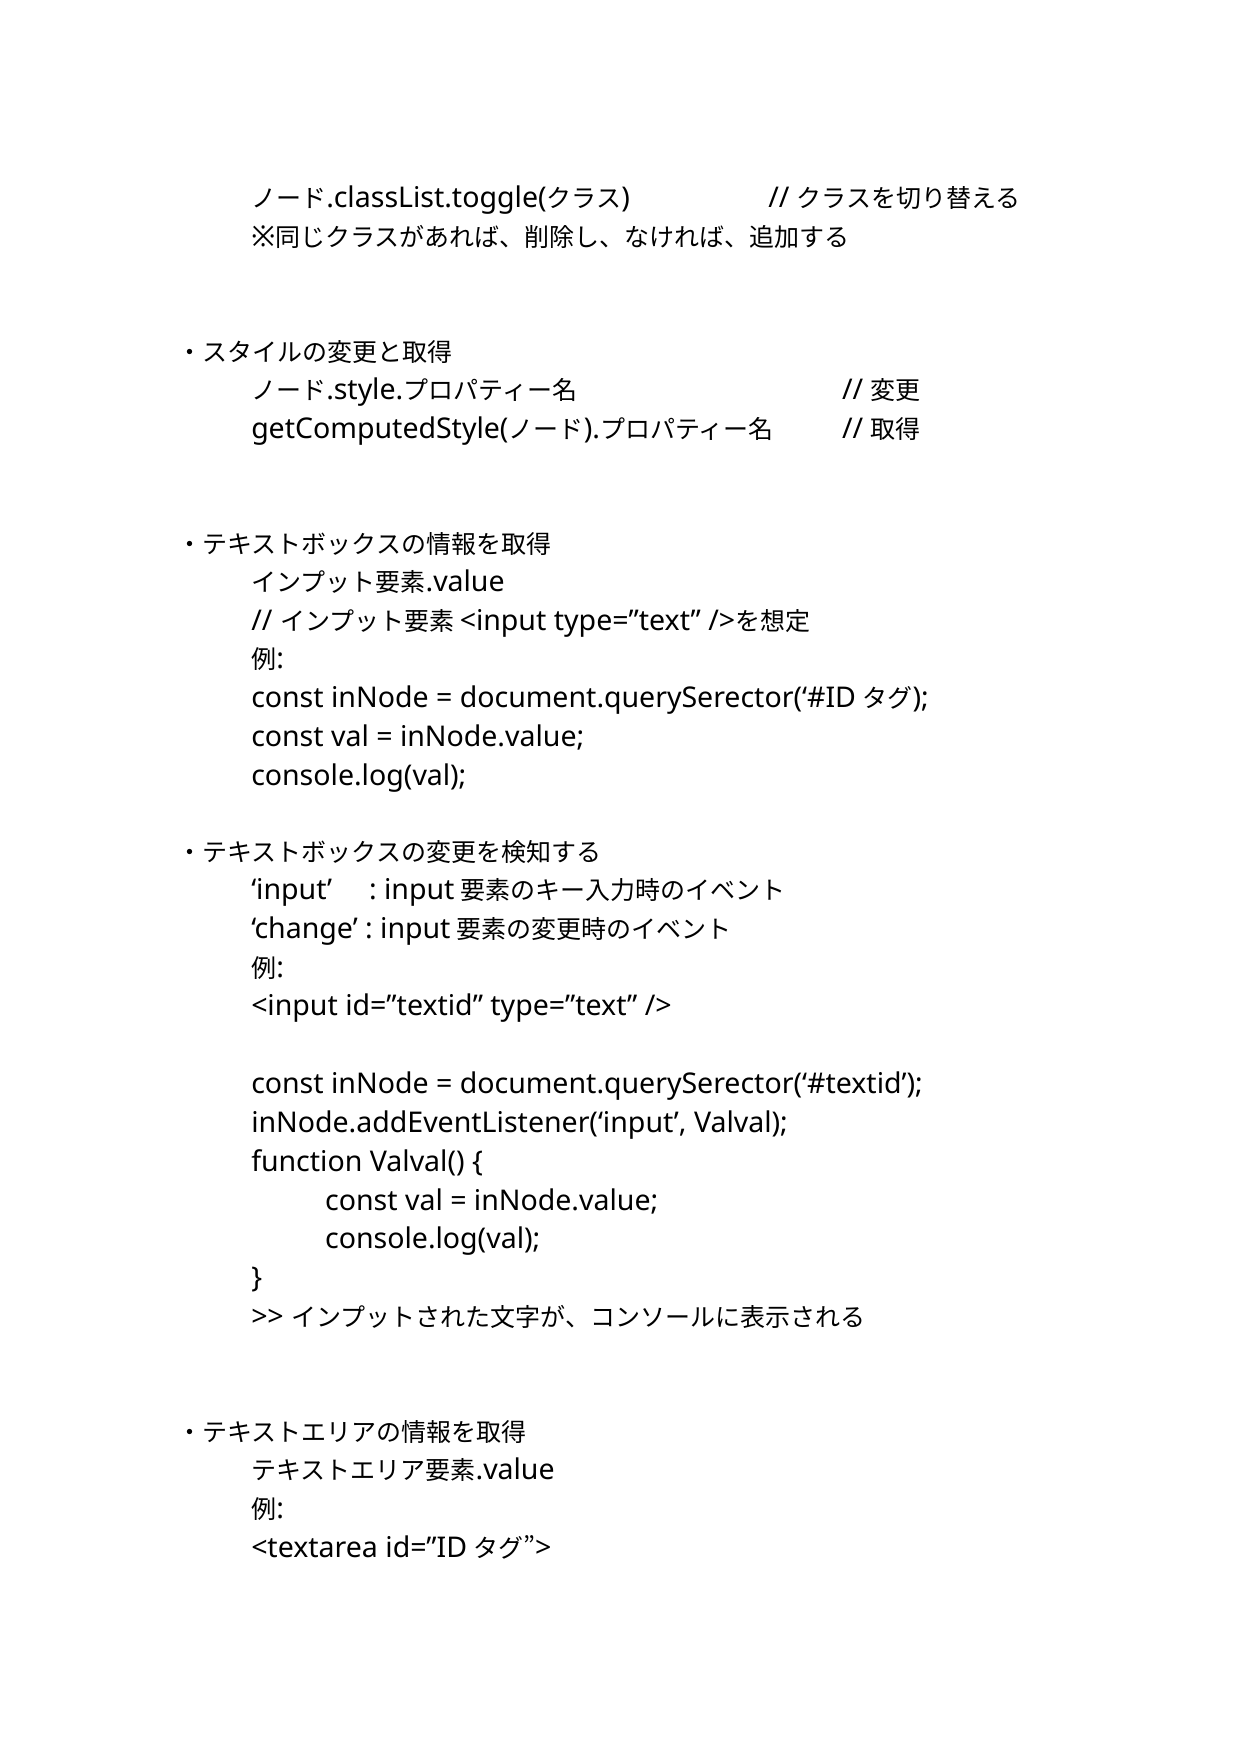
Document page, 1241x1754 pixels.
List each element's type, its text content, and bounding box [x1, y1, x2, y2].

text console.log(val); [177, 1218, 1063, 1257]
text テキストエリア要素.value [177, 1449, 1063, 1488]
text ノード.classList.toggle(クラス) // クラスを切り替える [177, 177, 1063, 216]
text const inNode = document.querySerector(‘#IDタグ); [177, 677, 1063, 716]
text <textarea id=”IDタグ”> [177, 1527, 1063, 1566]
text <input id=”textid” type=”text” /> [177, 985, 1063, 1024]
text >> インプットされた文字が、コンソールに表示される [177, 1296, 1063, 1335]
text ノード.style.プロパティー名 // 変更 [177, 369, 1063, 408]
text 例: [177, 638, 1063, 677]
text const val = inNode.value; [177, 1179, 1063, 1218]
text const inNode = document.querySerector(‘#textid’); [177, 1063, 1063, 1102]
text インプット要素.value [177, 561, 1063, 599]
text 例: [177, 946, 1063, 985]
text console.log(val); [177, 755, 1063, 794]
text ・スタイルの変更と取得 [177, 333, 1063, 369]
text 例: [177, 1488, 1063, 1527]
text } [177, 1257, 1063, 1296]
text // インプット要素 <input type=”text” />を想定 [177, 599, 1063, 638]
text const val = inNode.value; [177, 716, 1063, 755]
text ・テキストエリアの情報を取得 [177, 1413, 1063, 1449]
text ・テキストボックスの変更を検知する [177, 832, 1063, 869]
text ・テキストボックスの情報を取得 [177, 524, 1063, 561]
text inNode.addEventListener(‘input’, Valval); [177, 1102, 1063, 1141]
text ‘input’ : input要素のキー入力時のイベント [177, 869, 1063, 908]
text function Valval() { [177, 1141, 1063, 1179]
text getComputedStyle(ノード).プロパティー名 // 取得 [177, 408, 1063, 447]
text ‘change’ : input要素の変更時のイベント [177, 908, 1063, 946]
text ※同じクラスがあれば、削除し、なければ、追加する [177, 216, 1063, 255]
